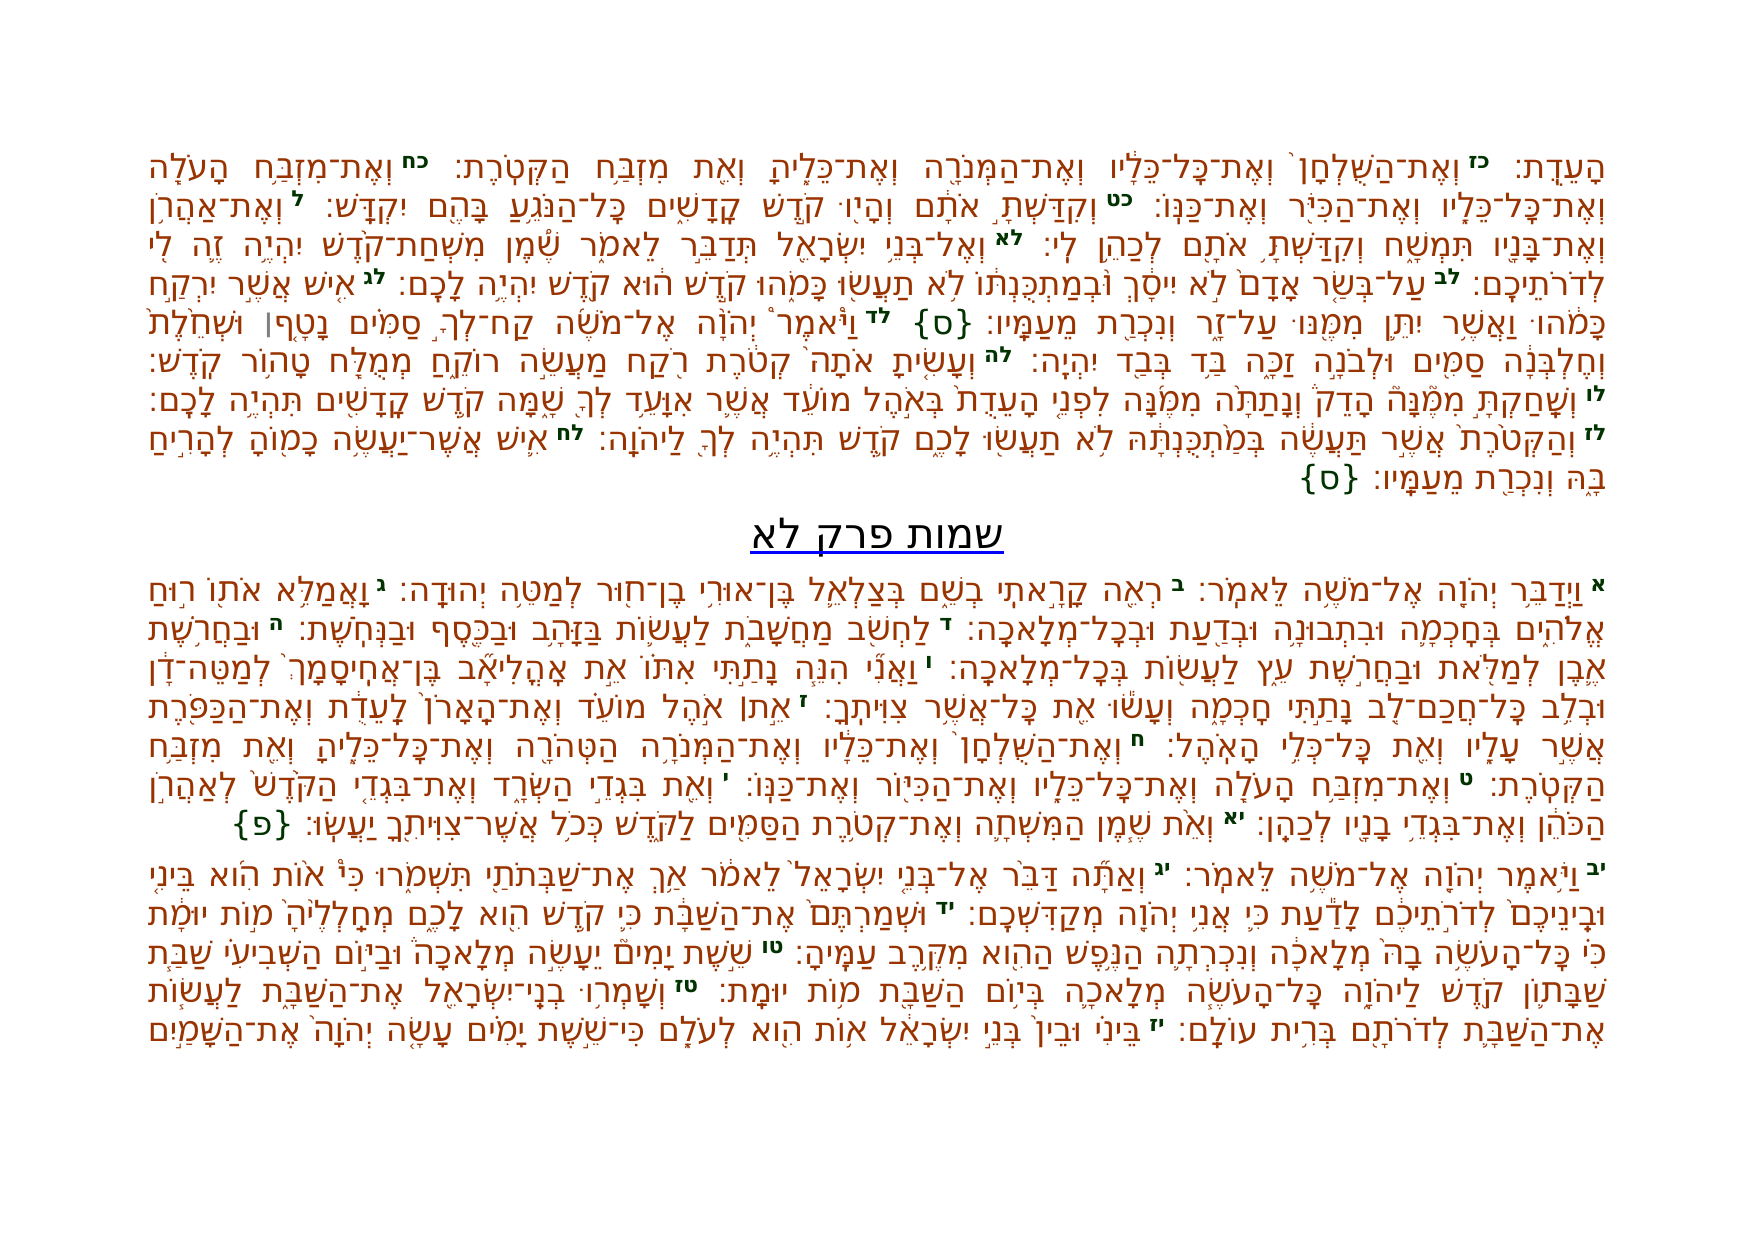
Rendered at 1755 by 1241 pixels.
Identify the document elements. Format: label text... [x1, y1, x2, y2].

text יב וַיֹּ֥אמֶר יְהֹוָ֖ה אֶל־מֹשֶׁ֥ה לֵּאמֹֽר׃ יג וְאַתָּ֞ה דַּבֵּ֨ר אֶל־בְּנֵ֤י יִשְׂרָאֵל֙ לֵאמֹ֔ר אַ֥ךְ אֶת־שַׁבְּתֹתַ֖י תִּשְׁמֹ֑רוּ כִּי֩ א֨וֹת הִ֜וא בֵּינִ֤י וּבֵֽינֵיכֶם֙ לְדֹרֹ֣תֵיכֶ֔ם לָדַ֕עַת כִּ֛י אֲנִ֥י יְהֹוָ֖ה מְקַדִּשְׁכֶֽם׃ יד וּשְׁמַרְתֶּם֙ אֶת־הַשַּׁבָּ֔ת כִּ֛י קֹ֥דֶשׁ הִ֖וא לָכֶ֑ם מְחַֽלְלֶ֙יהָ֙ מ֣וֹת יוּמָ֔ת כִּ֗י כׇּל־הָעֹשֶׂ֥ה בָהּ֙ מְלָאכָ֔ה וְנִכְרְתָ֛ה הַנֶּ֥פֶשׁ הַהִ֖וא מִקֶּ֥רֶב עַמֶּֽיהָ׃ טו שֵׁ֣שֶׁת יָמִים֮ יֵעָשֶׂ֣ה מְלָאכָה֒ וּבַיּ֣וֹם הַשְּׁבִיעִ֗י שַׁבַּ֧ת שַׁבָּת֛וֹן קֹ֖דֶשׁ לַיהֹוָ֑ה כׇּל־הָעֹשֶׂ֧ה מְלָאכָ֛ה בְּי֥וֹם הַשַּׁבָּ֖ת מ֥וֹת יוּמָֽת׃ טז וְשָׁמְר֥וּ בְנֵֽי־יִשְׂרָאֵ֖ל אֶת־הַשַּׁבָּ֑ת לַעֲשׂ֧וֹת אֶת־הַשַּׁבָּ֛ת לְדֹרֹתָ֖ם בְּרִ֥ית עוֹלָֽם׃ יז בֵּינִ֗י וּבֵין֙ בְּנֵ֣י יִשְׂרָאֵ֔ל א֥וֹת הִ֖וא לְעֹלָ֑ם כִּי־שֵׁ֣שֶׁת יָמִ֗ים עָשָׂ֤ה יְהֹוָה֙ אֶת־הַשָּׁמַ֣יִם [148, 855, 1606, 1050]
text שמות פרק לא [148, 510, 1606, 558]
text א וַיְדַבֵּ֥ר יְהֹוָ֖ה אֶל־מֹשֶׁ֥ה לֵּאמֹֽר׃ ב רְאֵ֖ה קָרָ֣אתִֽי בְשֵׁ֑ם בְּצַלְאֵ֛ל בֶּן־אוּרִ֥י בֶן־ח֖וּר לְמַטֵּ֥ה יְהוּדָֽה׃ ג וָאֲמַלֵּ֥א אֹת֖וֹ ר֣וּחַ אֱלֹהִ֑ים בְּחׇכְמָ֛ה וּבִתְבוּנָ֥ה וּבְדַ֖עַת וּבְכׇל־מְלָאכָֽה׃ ד לַחְשֹׁ֖ב מַחֲשָׁבֹ֑ת לַעֲשׂ֛וֹת בַּזָּהָ֥ב וּבַכֶּ֖סֶף וּבַנְּחֹֽשֶׁת׃ ה וּבַחֲרֹ֥שֶׁת אֶ֛בֶן לְמַלֹּ֖את וּבַחֲרֹ֣שֶׁת עֵ֑ץ לַעֲשׂ֖וֹת בְּכׇל־מְלָאכָֽה׃ ו וַאֲנִ֞י הִנֵּ֧ה נָתַ֣תִּי אִתּ֗וֹ אֵ֣ת אׇהֳלִיאָ֞ב בֶּן־אֲחִֽיסָמָךְ֙ לְמַטֵּה־דָ֔ן וּבְלֵ֥ב כׇּל־חֲכַם־לֵ֖ב נָתַ֣תִּי חׇכְמָ֑ה וְעָשׂ֕וּ אֵ֖ת כׇּל־אֲשֶׁ֥ר צִוִּיתִֽךָ׃ ז אֵ֣ת׀ אֹ֣הֶל מוֹעֵ֗ד וְאֶת־הָֽאָרֹן֙ לָֽעֵדֻ֔ת וְאֶת־הַכַּפֹּ֖רֶת אֲשֶׁ֣ר עָלָ֑יו וְאֵ֖ת כׇּל־כְּלֵ֥י הָאֹֽהֶל׃ ח וְאֶת־הַשֻּׁלְחָן֙ וְאֶת־כֵּלָ֔יו וְאֶת־הַמְּנֹרָ֥ה הַטְּהֹרָ֖ה וְאֶת־כׇּל־כֵּלֶ֑יהָ וְאֵ֖ת מִזְבַּ֥ח הַקְּטֹֽרֶת׃ ט וְאֶת־מִזְבַּ֥ח הָעֹלָ֖ה וְאֶת־כׇּל־כֵּלָ֑יו וְאֶת־הַכִּיּ֖וֹר וְאֶת־כַּנּֽוֹ׃ י וְאֵ֖ת בִּגְדֵ֣י הַשְּׂרָ֑ד וְאֶת־בִּגְדֵ֤י הַקֹּ֙דֶשׁ֙ לְאַהֲרֹ֣ן הַכֹּהֵ֔ן וְאֶת־בִּגְדֵ֥י בָנָ֖יו לְכַהֵֽן׃ יא וְאֵ֨ת שֶׁ֧מֶן הַמִּשְׁחָ֛ה וְאֶת־קְטֹ֥רֶת הַסַּמִּ֖ים לַקֹּ֑דֶשׁ כְּכֹ֥ל אֲשֶׁר־צִוִּיתִ֖ךָ יַעֲשֽׂוּ׃ {פ} [148, 571, 1606, 843]
text הָעֵדֻֽת׃ כז וְאֶת־הַשֻּׁלְחָן֙ וְאֶת־כׇּל־כֵּלָ֔יו וְאֶת־הַמְּנֹרָ֖ה וְאֶת־כֵּלֶ֑יהָ וְאֵ֖ת מִזְבַּ֥ח הַקְּטֹֽרֶת׃ כח וְאֶת־מִזְבַּ֥ח הָעֹלָ֖ה וְאֶת־כׇּל־כֵּלָ֑יו וְאֶת־הַכִּיֹּ֖ר וְאֶת־כַּנּֽוֹ׃ כט וְקִדַּשְׁתָּ֣ אֹתָ֔ם וְהָי֖וּ קֹ֣דֶשׁ קׇֽדָשִׁ֑ים כׇּל־הַנֹּגֵ֥עַ בָּהֶ֖ם יִקְדָּֽשׁ׃ ל וְאֶת־אַהֲרֹ֥ן וְאֶת־בָּנָ֖יו תִּמְשָׁ֑ח וְקִדַּשְׁתָּ֥ אֹתָ֖ם לְכַהֵ֥ן לִֽי׃ לא וְאֶל־בְּנֵ֥י יִשְׂרָאֵ֖ל תְּדַבֵּ֣ר לֵאמֹ֑ר שֶׁ֠מֶן מִשְׁחַת־קֹ֨דֶשׁ יִהְיֶ֥ה זֶ֛ה לִ֖י לְדֹרֹתֵיכֶֽם׃ לב עַל־בְּשַׂ֤ר אָדָם֙ לֹ֣א יִיסָ֔ךְ וּ֨בְמַתְכֻּנְתּ֔וֹ לֹ֥א תַעֲשׂ֖וּ כָּמֹ֑הוּ קֹ֣דֶשׁ ה֔וּא קֹ֖דֶשׁ יִהְיֶ֥ה לָכֶֽם׃ לג אִ֚ישׁ אֲשֶׁ֣ר יִרְקַ֣ח כָּמֹ֔הוּ וַאֲשֶׁ֥ר יִתֵּ֛ן מִמֶּ֖נּוּ עַל־זָ֑ר וְנִכְרַ֖ת מֵעַמָּֽיו׃ {ס} לד וַיֹּ֩אמֶר֩ יְהֹוָ֨ה אֶל־מֹשֶׁ֜ה קַח־לְךָ֣ סַמִּ֗ים נָטָ֤ף׀ וּשְׁחֵ֙לֶת֙ וְחֶלְבְּנָ֔ה סַמִּ֖ים וּלְבֹנָ֣ה זַכָּ֑ה בַּ֥ד בְּבַ֖ד יִהְיֶֽה׃ לה וְעָשִׂ֤יתָ אֹתָהּ֙ קְטֹ֔רֶת רֹ֖קַח מַעֲשֵׂ֣ה רוֹקֵ֑חַ מְמֻלָּ֖ח טָה֥וֹר קֹֽדֶשׁ׃ לו וְשָֽׁחַקְתָּ֣ מִמֶּ֘נָּה֮ הָדֵק֒ וְנָתַתָּ֨ה מִמֶּ֜נָּה לִפְנֵ֤י הָעֵדֻת֙ בְּאֹ֣הֶל מוֹעֵ֔ד אֲשֶׁ֛ר אִוָּעֵ֥ד לְךָ֖ שָׁ֑מָּה קֹ֥דֶשׁ קׇֽדָשִׁ֖ים תִּהְיֶ֥ה לָכֶֽם׃ לז וְהַקְּטֹ֙רֶת֙ אֲשֶׁ֣ר תַּעֲשֶׂ֔ה בְּמַ֨תְכֻּנְתָּ֔הּ לֹ֥א תַעֲשׂ֖וּ לָכֶ֑ם קֹ֛דֶשׁ תִּהְיֶ֥ה לְךָ֖ לַיהֹוָֽה׃ לח אִ֛ישׁ אֲשֶׁר־יַעֲשֶׂ֥ה כָמ֖וֹהָ לְהָרִ֣יחַ בָּ֑הּ וְנִכְרַ֖ת מֵעַמָּֽיו׃ {ס} [148, 148, 1606, 497]
